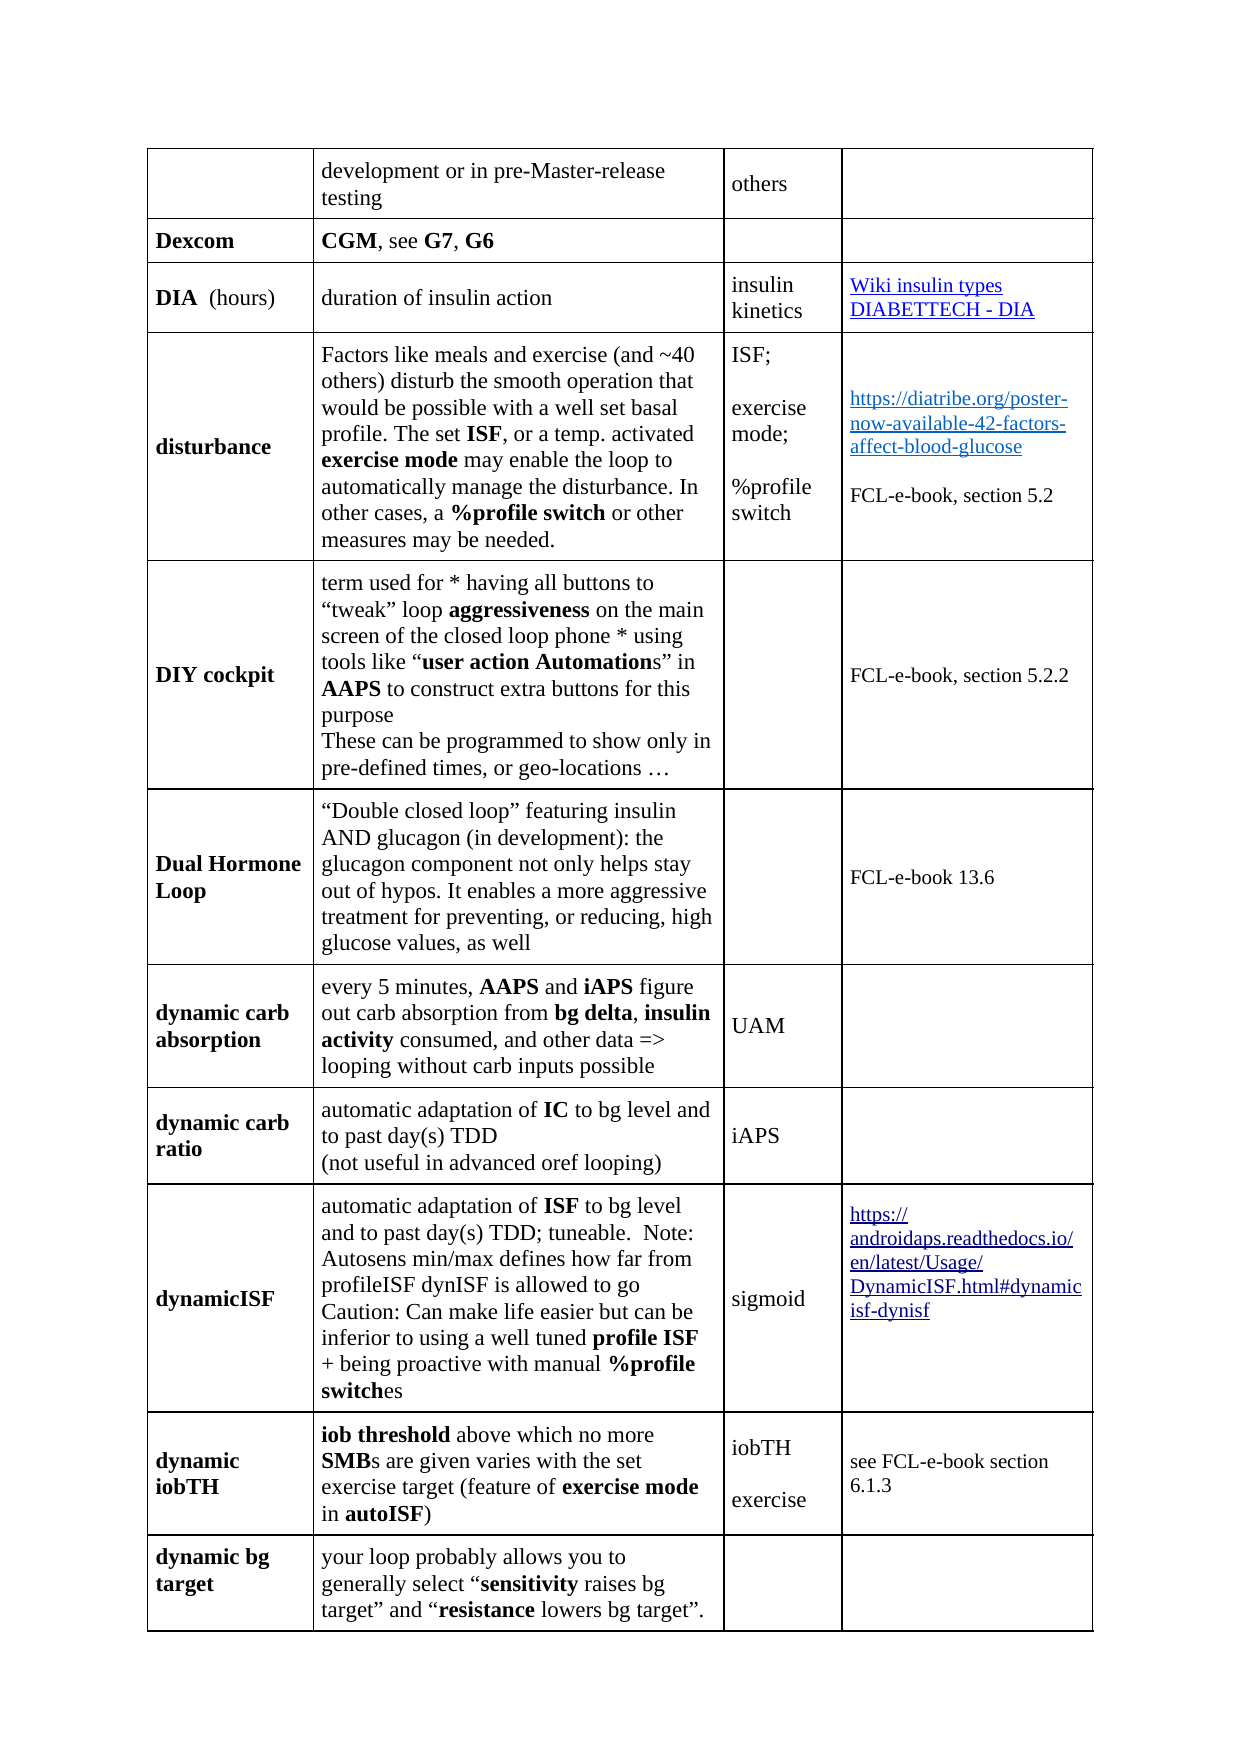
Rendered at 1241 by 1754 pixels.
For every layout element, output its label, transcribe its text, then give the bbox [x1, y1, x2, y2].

table_cell DIA (hours) [148, 263, 313, 332]
table_cell your loop probably allows you to generally select “sensitivity raises bg target” and “resistance lowers bg target”. [314, 1536, 723, 1630]
table_cell [843, 965, 1092, 1086]
table_cell CGM, see G7, G6 [314, 219, 723, 261]
table_cell dynamic bg target [148, 1536, 313, 1630]
table_cell development or in pre-Master-release testing [314, 149, 723, 218]
table_cell automatic adaptation of IC to bg level and to past day(s) TDD (not useful in advanced oref looping) [314, 1088, 723, 1183]
table_cell disturbance [148, 333, 313, 560]
table_cell [725, 790, 841, 963]
table_cell [843, 149, 1092, 218]
table_cell iob threshold above which no more SMBs are given varies with the set exercise target (feature of exercise mode in autoISF) [314, 1413, 723, 1534]
table_cell https://diatribe.org/poster-now-available-42-factors-affect-blood-glucose FCL-e-book, section 5.2 [843, 333, 1092, 560]
table_cell Dexcom [148, 219, 313, 261]
table_cell term used for * having all buttons to “tweak” loop aggressiveness on the main screen of the closed loop phone * using tools like “user action Automations” in AAPS to construct extra buttons for this purpose These can be programmed to show only in pre-defined times, or geo-locations … [314, 561, 723, 788]
table_cell every 5 minutes, AAPS and iAPS figure out carb absorption from bg delta, insulin activity consumed, and other data => looping without carb inputs possible [314, 965, 723, 1086]
table_cell insulin kinetics [725, 263, 841, 332]
table_cell dynamicISF [148, 1185, 313, 1411]
table_cell [843, 1088, 1092, 1183]
table_cell DIY cockpit [148, 561, 313, 788]
table_cell see FCL-e-book section 6.1.3 [843, 1413, 1092, 1534]
table_cell [148, 149, 313, 218]
table_cell [725, 561, 841, 788]
table_cell iAPS [725, 1088, 841, 1183]
table_cell automatic adaptation of ISF to bg level and to past day(s) TDD; tuneable. Note: Autosens min/max defines how far from profileISF dynISF is allowed to go Caution: Can make life easier but can be inferior to using a well tuned profile ISF + being proactive with manual %profile switches [314, 1185, 723, 1411]
table_cell dynamic carb ratio [148, 1088, 313, 1183]
table_cell duration of insulin action [314, 263, 723, 332]
table_cell [725, 1536, 841, 1630]
table_cell sigmoid [725, 1185, 841, 1411]
table_cell Wiki insulin types DIABETTECH - DIA [843, 263, 1092, 332]
table_cell others [725, 149, 841, 218]
table_cell FCL-e-book, section 5.2.2 [843, 561, 1092, 788]
table_cell “Double closed loop” featuring insulin AND glucagon (in development): the glucagon component not only helps stay out of hypos. It enables a more aggressive treatment for preventing, or reducing, high glucose values, as well [314, 790, 723, 963]
table_cell Factors like meals and exercise (and ~40 others) disturb the smooth operation that would be possible with a well set basal profile. The set ISF, or a temp. activated exercise mode may enable the loop to automatically manage the disturbance. In other cases, a %profile switch or other measures may be needed. [314, 333, 723, 560]
table_cell iobTH exercise [725, 1413, 841, 1534]
table_cell UAM [725, 965, 841, 1086]
table_cell Dual Hormone Loop [148, 790, 313, 963]
table_cell dynamic carb absorption [148, 965, 313, 1086]
table_cell https://androidaps.readthedocs.io/en/latest/Usage/DynamicISF.html#dynamicisf-dynisf [843, 1185, 1092, 1411]
table_cell dynamic iobTH [148, 1413, 313, 1534]
table_cell FCL-e-book 13.6 [843, 790, 1092, 963]
table_cell ISF; exercise mode; %profile switch [725, 333, 841, 560]
table_cell [725, 219, 841, 261]
table_cell [843, 219, 1092, 261]
table_cell [843, 1536, 1092, 1630]
